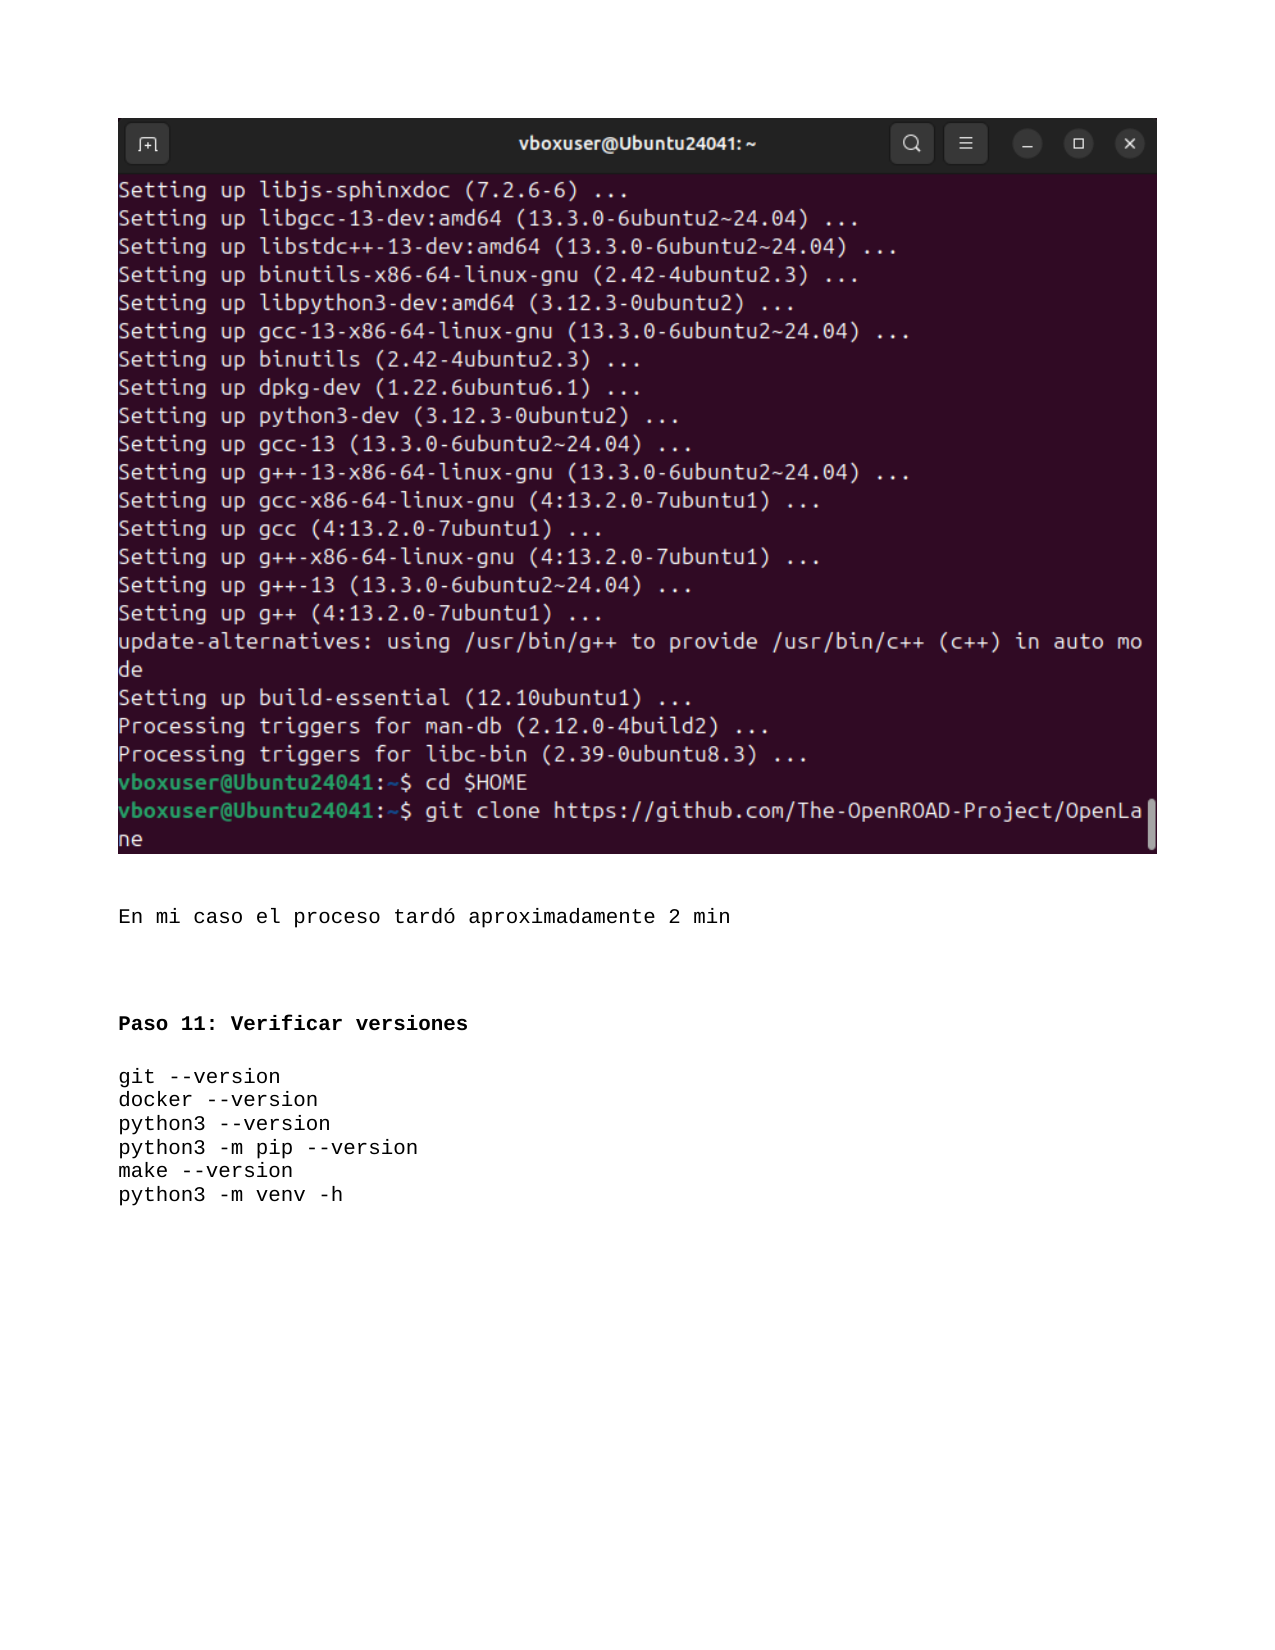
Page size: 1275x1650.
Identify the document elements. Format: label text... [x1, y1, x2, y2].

text Paso 11: Verificar versiones [118, 1013, 1157, 1036]
text En mi caso el proceso tardó aproximadamente 2 min [118, 906, 1157, 930]
text git --version docker --version python3 --version python3 -m pip --version make --version python3 -m venv -h [118, 1066, 1157, 1208]
picture [118, 118, 1157, 854]
